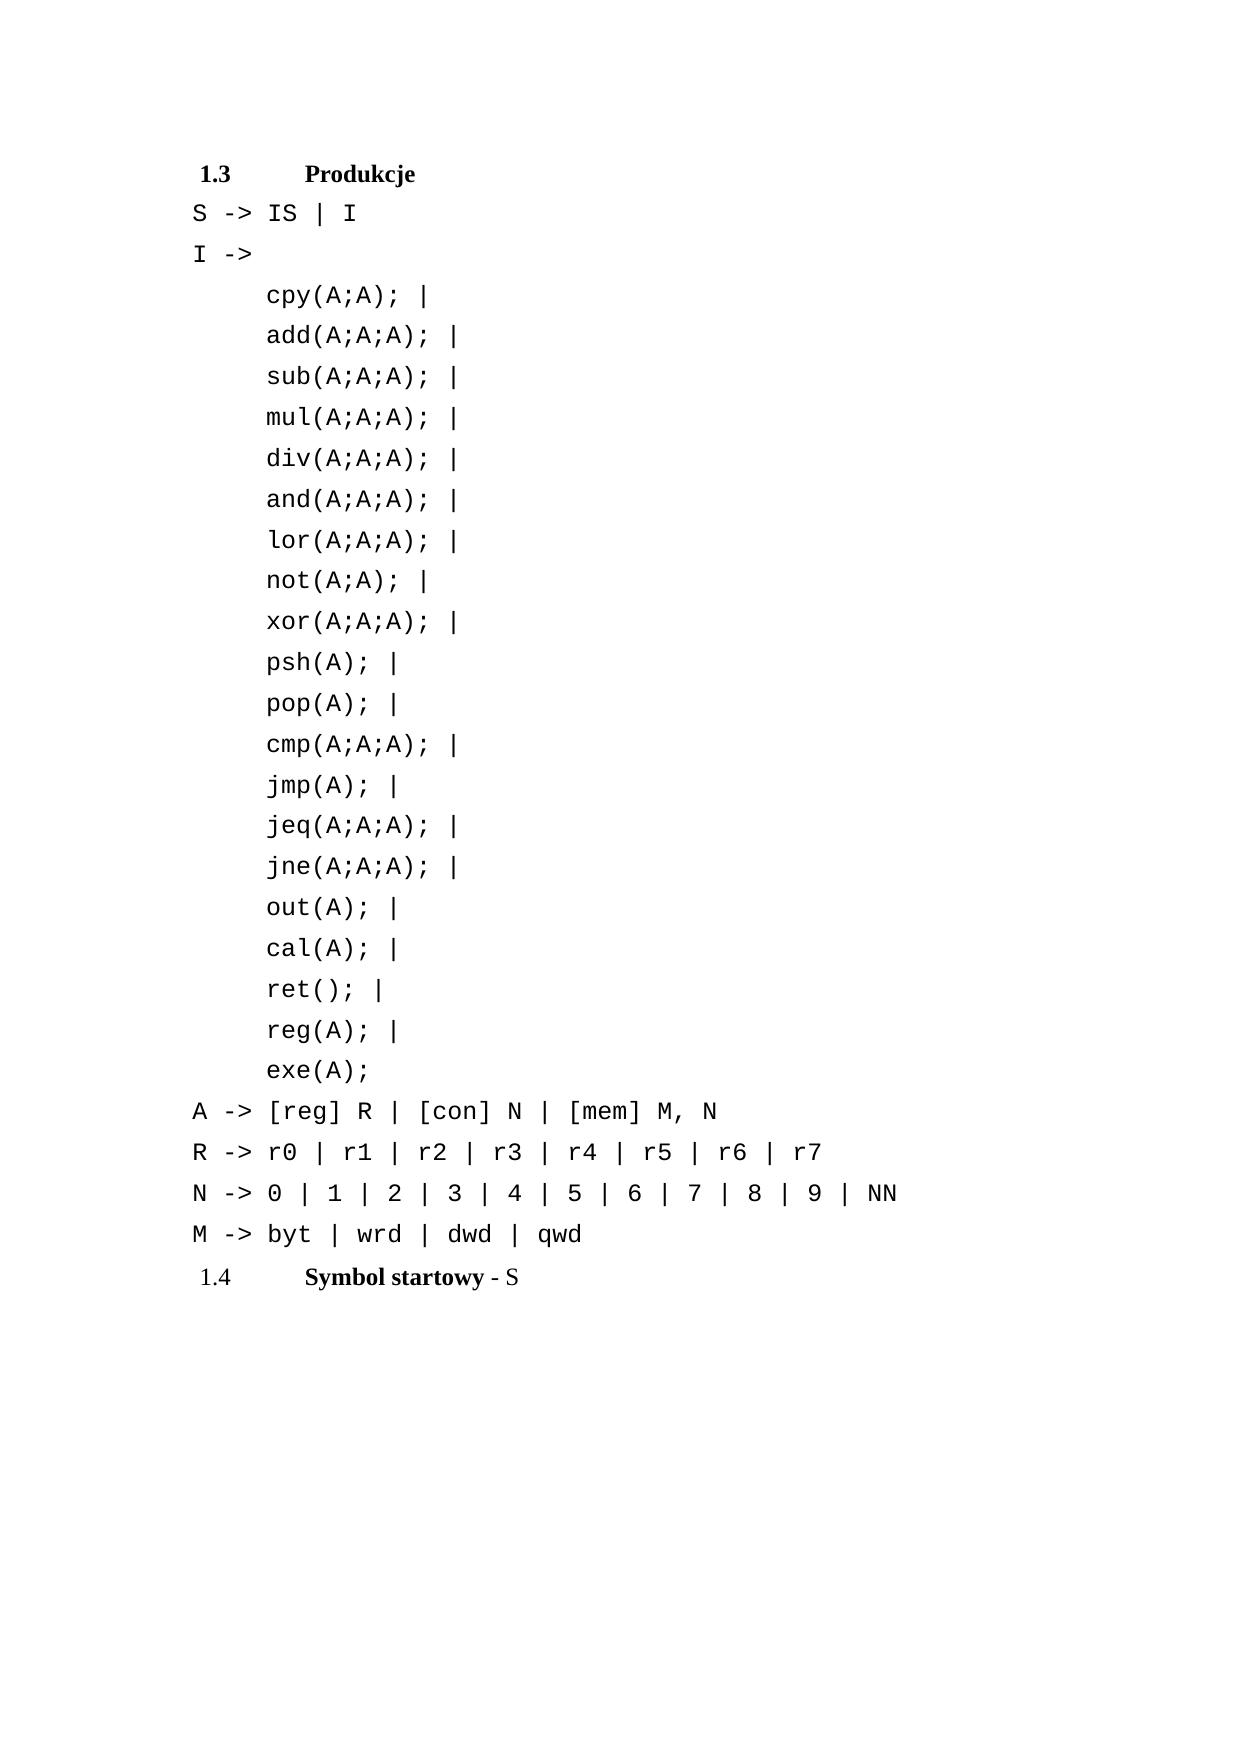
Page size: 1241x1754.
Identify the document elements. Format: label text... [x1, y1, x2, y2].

text N -> 0 | 1 | 2 | 3 | 4 | 5 | 6 | 7 | 8 | 9 | NN [192, 1181, 1122, 1209]
text out(A); | [192, 895, 1122, 923]
text not(A;A); | [192, 568, 1122, 596]
text R -> r0 | r1 | r2 | r3 | r4 | r5 | r6 | r7 [192, 1140, 1122, 1168]
text pop(A); | [192, 691, 1122, 719]
text sub(A;A;A); | [192, 364, 1122, 392]
text lor(A;A;A); | [192, 527, 1122, 556]
text A -> [reg] R | [con] N | [mem] M, N [192, 1099, 1122, 1127]
text I -> [192, 241, 1122, 270]
list Symbol startowy - S [193, 1262, 1122, 1291]
text xor(A;A;A); | [192, 609, 1122, 637]
text psh(A); | [192, 650, 1122, 678]
text cmp(A;A;A); | [192, 731, 1122, 760]
text mul(A;A;A); | [192, 405, 1122, 433]
text ret(); | [192, 976, 1122, 1005]
text M -> byt | wrd | dwd | qwd [192, 1221, 1122, 1250]
text jeq(A;A;A); | [192, 813, 1122, 841]
text and(A;A;A); | [192, 486, 1122, 515]
text jmp(A); | [192, 772, 1122, 801]
text jne(A;A;A); | [192, 854, 1122, 882]
text S -> IS | I [192, 201, 1122, 229]
text cal(A); | [192, 936, 1122, 964]
text exe(A); [192, 1058, 1122, 1086]
list Produkcje [193, 159, 1122, 188]
text reg(A); | [192, 1017, 1122, 1046]
text cpy(A;A); | [192, 282, 1122, 311]
text div(A;A;A); | [192, 446, 1122, 474]
text add(A;A;A); | [192, 323, 1122, 351]
